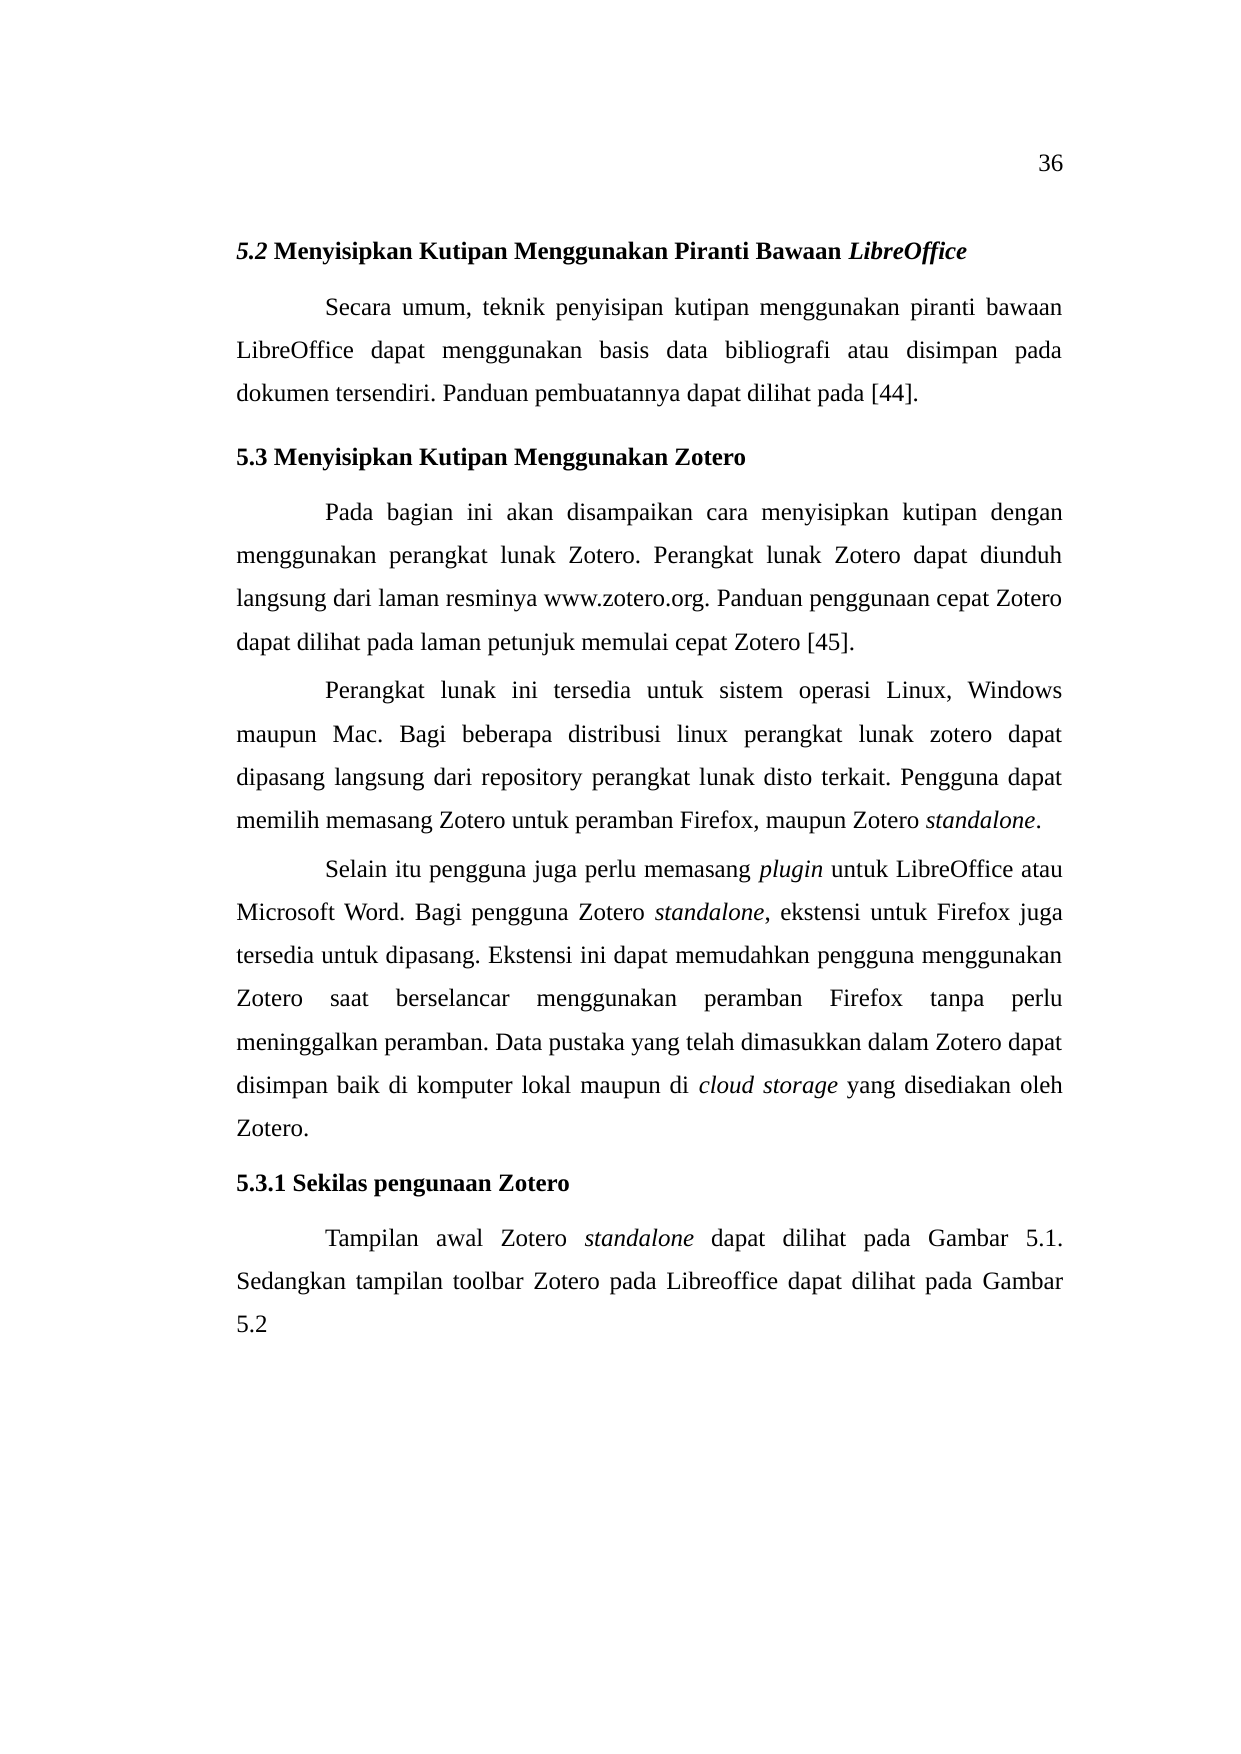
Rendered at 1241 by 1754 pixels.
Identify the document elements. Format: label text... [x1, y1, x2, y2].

text Tampilan awal Zotero standalone dapat dilihat pada Gambar 5.1. Sedangkan tampilan toolbar Zotero pada Libreoffice dapat dilihat pada Gambar 5.2 [236, 1223, 1063, 1338]
text Secara umum, teknik penyisipan kutipan menggunakan piranti bawaan LibreOffice dapat menggunakan basis data bibliografi atau disimpan pada dokumen tersendiri. Panduan pembuatannya dapat dilihat pada [44]. [236, 292, 1063, 407]
text Selain itu pengguna juga perlu memasang plugin untuk LibreOffice atau Microsoft Word. Bagi pengguna Zotero standalone, ekstensi untuk Firefox juga tersedia untuk dipasang. Ekstensi ini dapat memudahkan pengguna menggunakan Zotero saat berselancar menggunakan peramban Firefox tanpa perlu meninggalkan peramban. Data pustaka yang telah dimasukkan dalam Zotero dapat disimpan baik di komputer lokal maupun di cloud storage yang disediakan oleh Zotero. [236, 854, 1063, 1142]
subtitle Menyisipkan Kutipan Menggunakan Piranti Bawaan LibreOffice [236, 236, 1063, 265]
subtitle Menyisipkan Kutipan Menggunakan Zotero [236, 442, 1063, 470]
text Pada bagian ini akan disampaikan cara menyisipkan kutipan dengan menggunakan perangkat lunak Zotero. Perangkat lunak Zotero dapat diunduh langsung dari laman resminya www.zotero.org. Panduan penggunaan cepat Zotero dapat dilihat pada laman petunjuk memulai cepat Zotero [45]. [236, 497, 1063, 655]
text Perangkat lunak ini tersedia untuk sistem operasi Linux, Windows maupun Mac. Bagi beberapa distribusi linux perangkat lunak zotero dapat dipasang langsung dari repository perangkat lunak disto terkait. Pengguna dapat memilih memasang Zotero untuk peramban Firefox, maupun Zotero standalone. [236, 676, 1063, 834]
subtitle Sekilas pengunaan Zotero [236, 1168, 1063, 1196]
